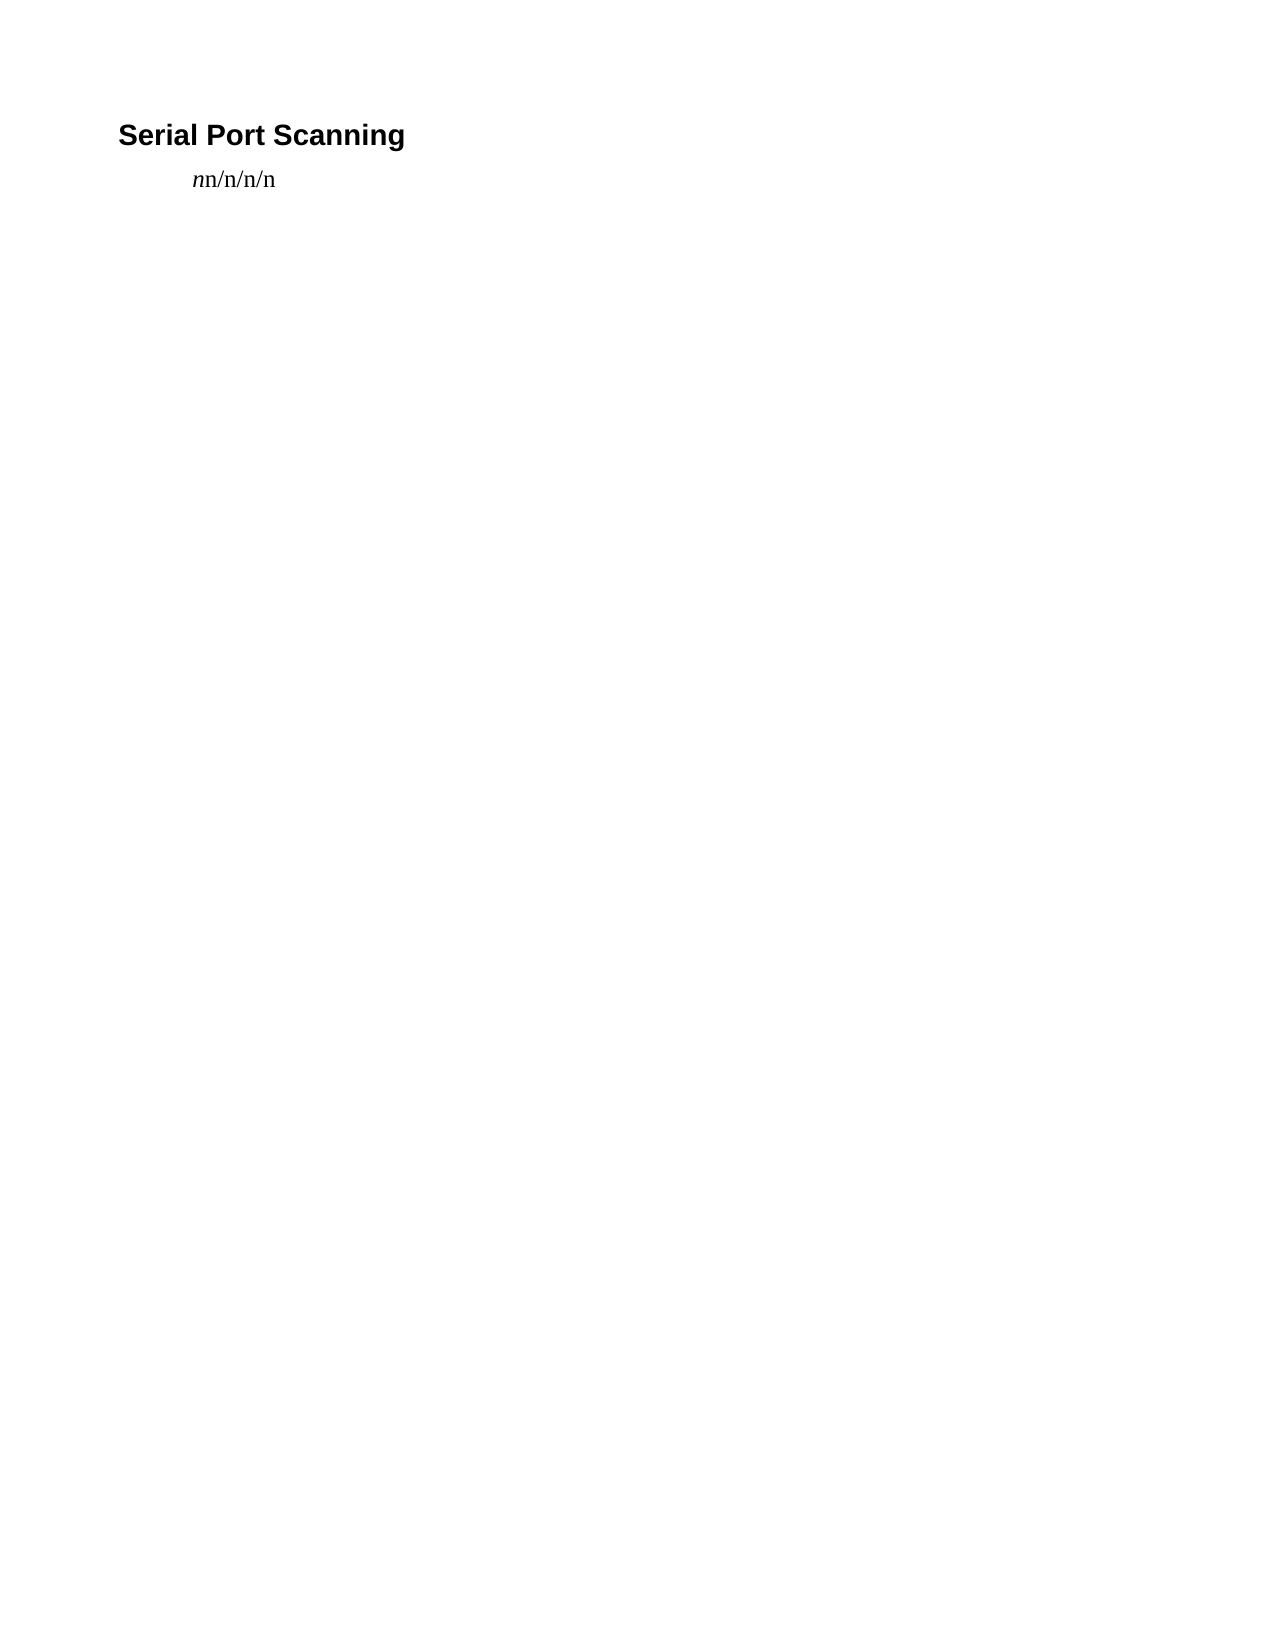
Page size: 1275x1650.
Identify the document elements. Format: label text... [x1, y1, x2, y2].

subtitle Serial Port Scanning [118, 118, 1157, 152]
text nn/n/n/n [118, 164, 1157, 193]
